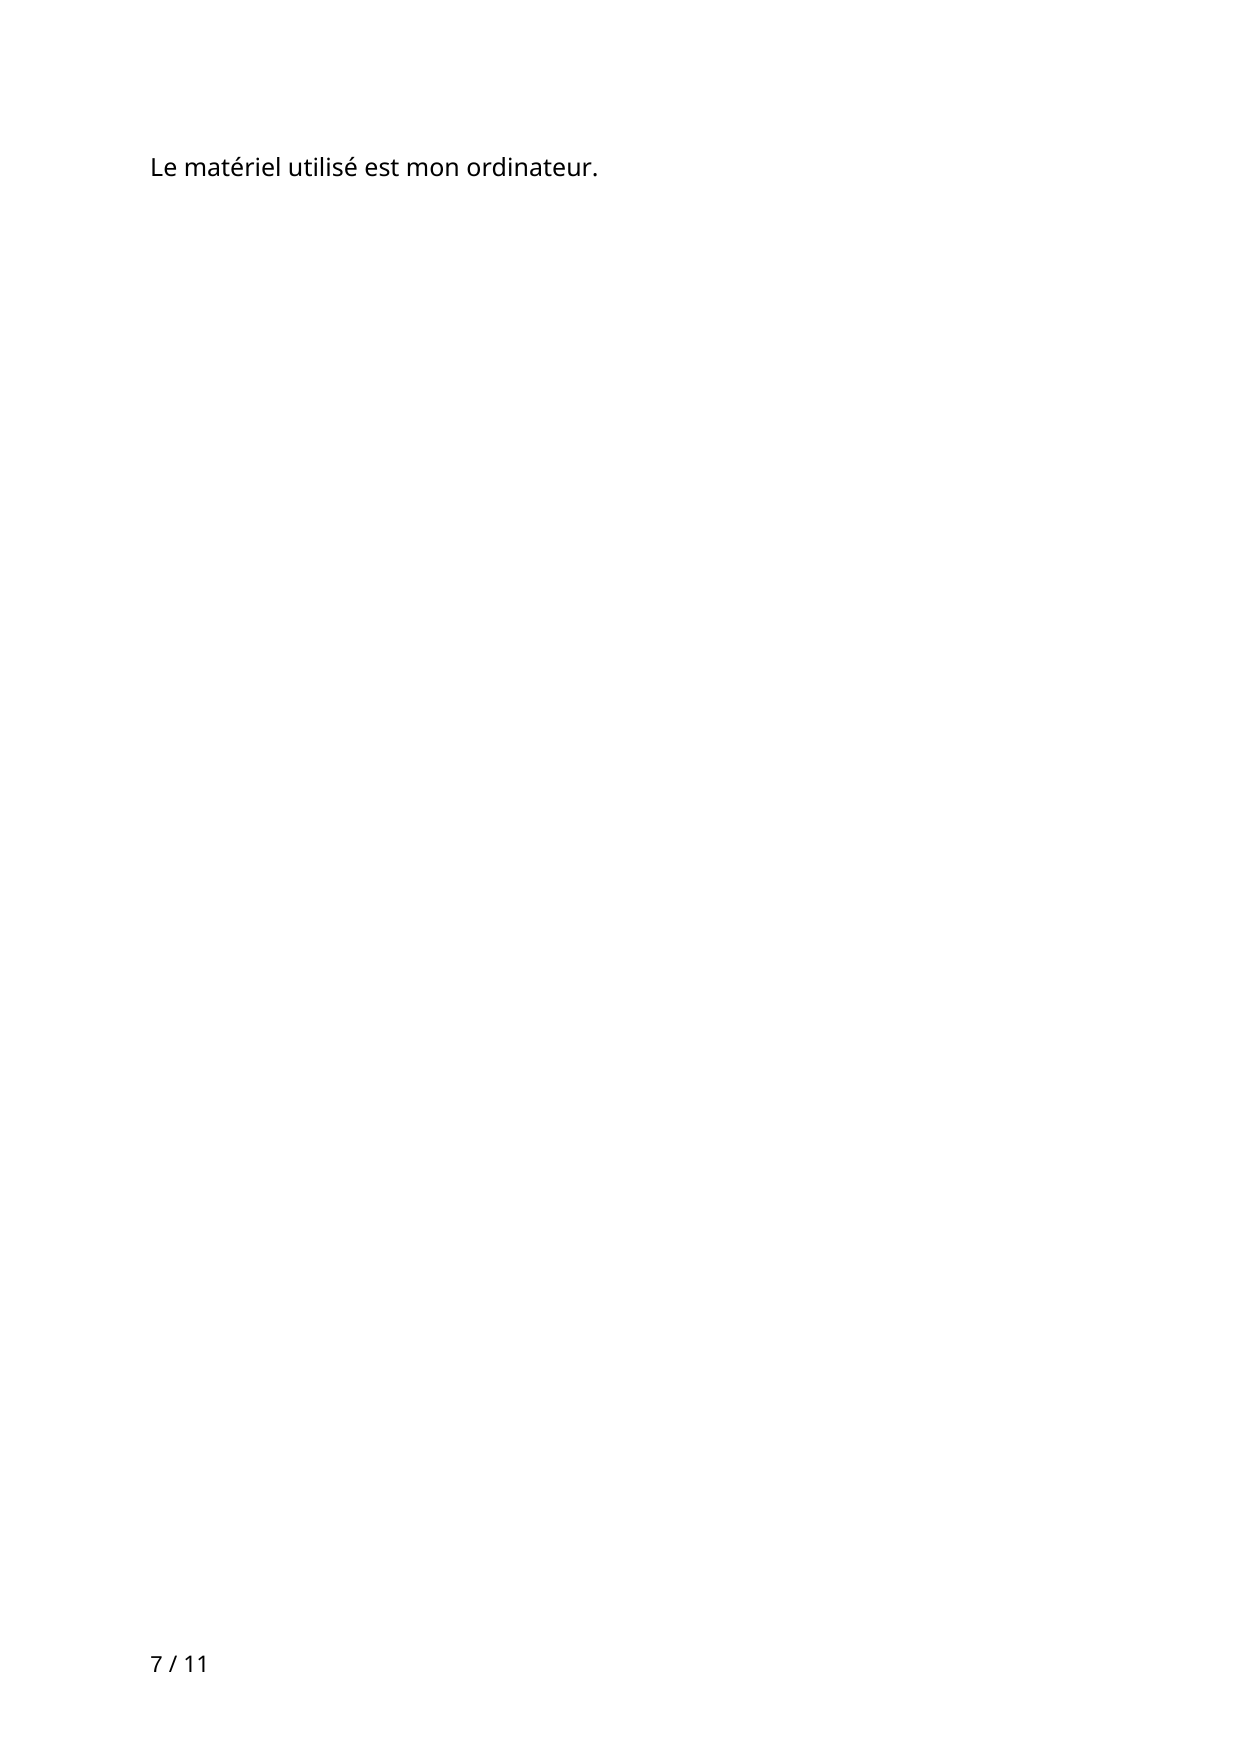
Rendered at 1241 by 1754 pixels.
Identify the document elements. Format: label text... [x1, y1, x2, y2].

text Le matériel utilisé est mon ordinateur. [150, 150, 1090, 184]
